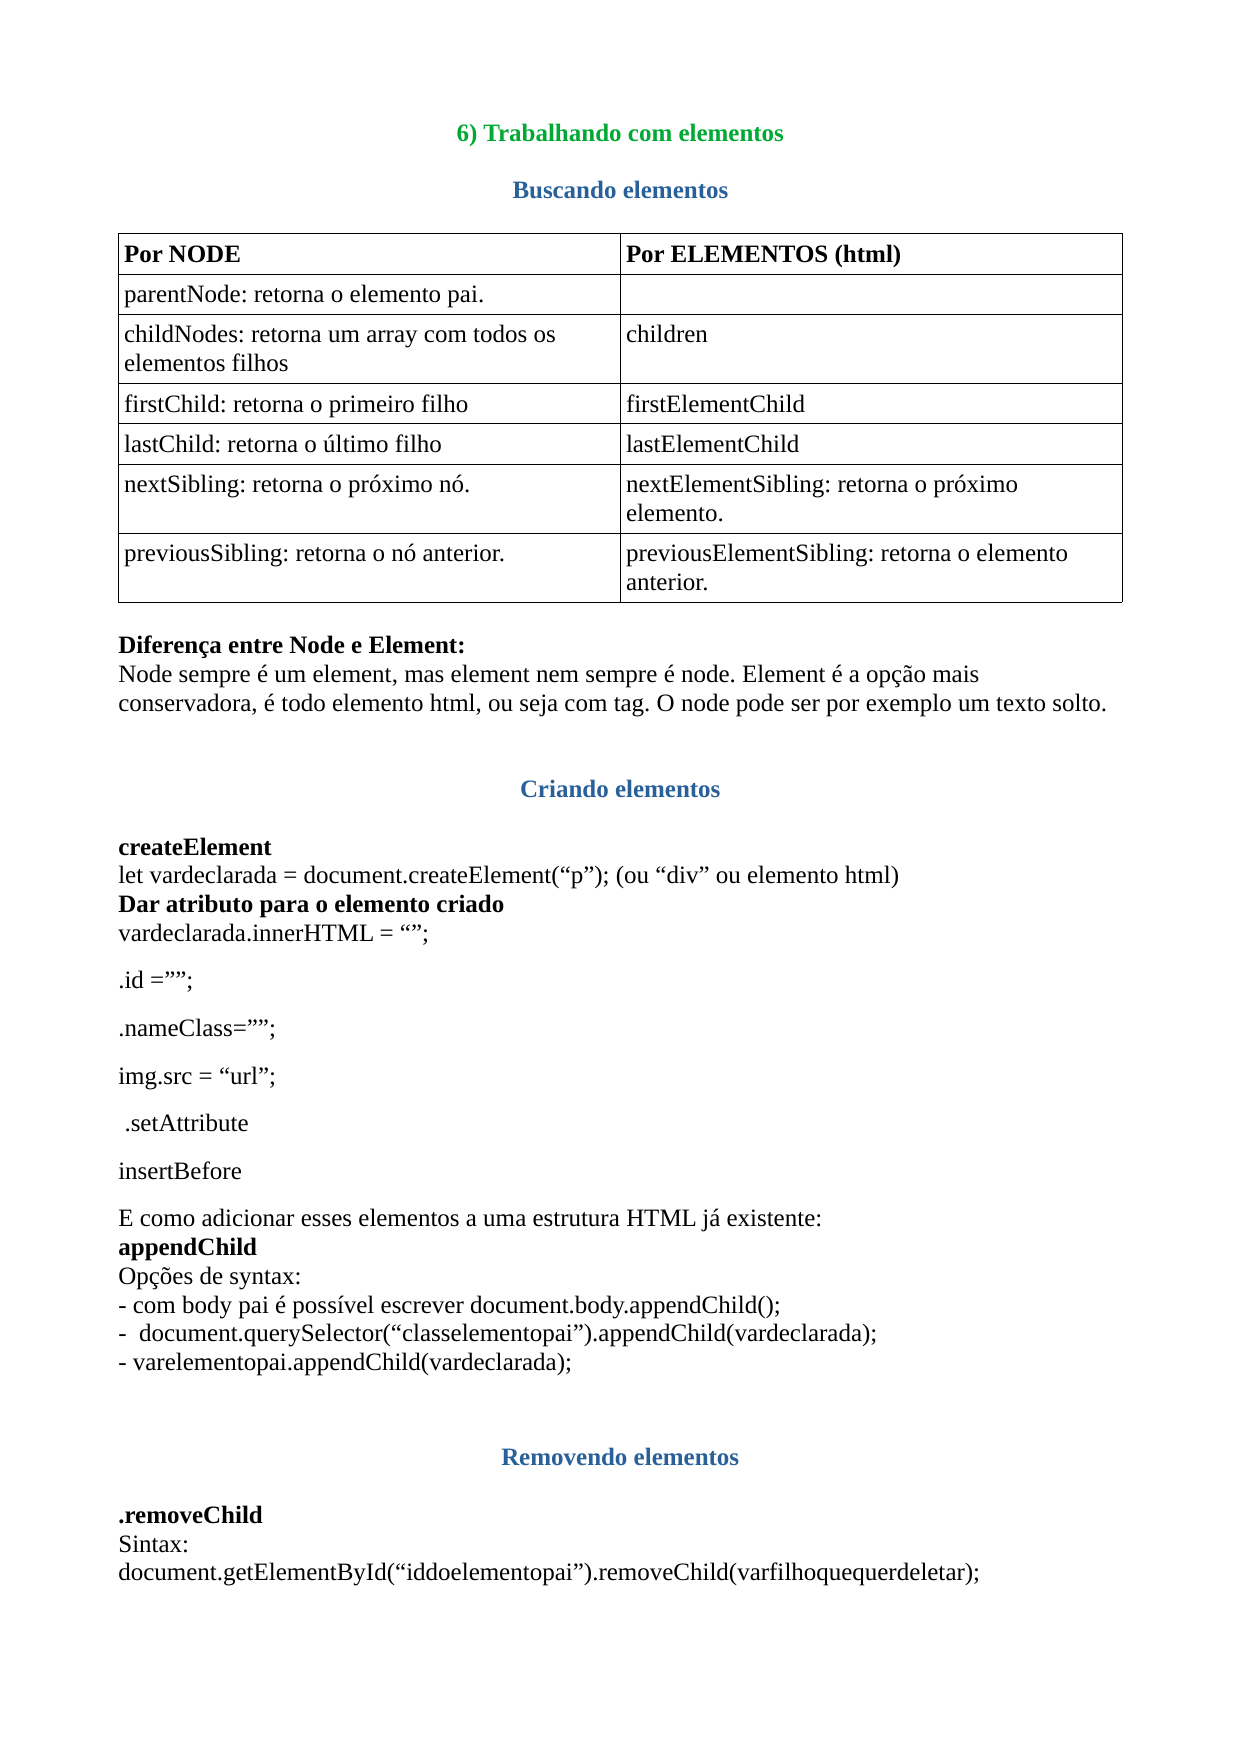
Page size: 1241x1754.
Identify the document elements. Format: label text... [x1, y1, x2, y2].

text Sintax: [118, 1529, 1122, 1557]
text let vardeclarada = document.createElement(“p”); (ou “div” ou elemento html) [118, 860, 1122, 889]
text Dar atributo para o elemento criado [118, 889, 1122, 918]
table_cell parentNode: retorna o elemento pai. [119, 275, 620, 314]
table_cell firstChild: retorna o primeiro filho [119, 384, 620, 423]
text .id =””; [118, 966, 1122, 994]
table_cell lastElementChild [621, 424, 1122, 463]
text createElement [118, 832, 1122, 860]
text vardeclarada.innerHTML = “”; [118, 918, 1122, 947]
text - document.querySelector(“classelementopai”).appendChild(vardeclarada); [118, 1318, 1122, 1347]
table_cell previousSibling: retorna o nó anterior. [119, 534, 620, 602]
table_cell childNodes: retorna um array com todos os elementos filhos [119, 315, 620, 383]
text insertBefore [118, 1156, 1122, 1185]
table_cell children [621, 315, 1122, 383]
text Criando elementos [118, 774, 1122, 803]
text appendChild [118, 1232, 1122, 1261]
table_header Por NODE [119, 234, 620, 273]
text E como adicionar esses elementos a uma estrutura HTML já existente: [118, 1203, 1122, 1232]
text document.getElementById(“iddoelementopai”).removeChild(varfilhoquequerdeletar); [118, 1557, 1122, 1586]
table_cell nextElementSibling: retorna o próximo elemento. [621, 465, 1122, 532]
text Buscando elementos [118, 176, 1122, 204]
table_cell firstElementChild [621, 384, 1122, 423]
text .nameClass=””; [118, 1013, 1122, 1042]
text img.src = “url”; [118, 1061, 1122, 1089]
table_cell nextSibling: retorna o próximo nó. [119, 465, 620, 532]
text Removendo elementos [118, 1442, 1122, 1471]
table_cell previousElementSibling: retorna o elemento anterior. [621, 534, 1122, 602]
text .removeChild [118, 1500, 1122, 1529]
text Node sempre é um element, mas element nem sempre é node. Element é a opção mais conservadora, é todo elemento html, ou seja com tag. O node pode ser por exemplo um texto solto. [118, 659, 1122, 717]
text 6) Trabalhando com elementos [118, 118, 1122, 147]
table_header Por ELEMENTOS (html) [621, 234, 1122, 273]
text Opções de syntax: [118, 1261, 1122, 1290]
text .setAttribute [118, 1108, 1122, 1137]
text - varelementopai.appendChild(vardeclarada); [118, 1347, 1122, 1376]
text - com body pai é possível escrever document.body.appendChild(); [118, 1290, 1122, 1318]
table_cell [621, 275, 1122, 314]
table_cell lastChild: retorna o último filho [119, 424, 620, 463]
text Diferença entre Node e Element: [118, 630, 1122, 659]
